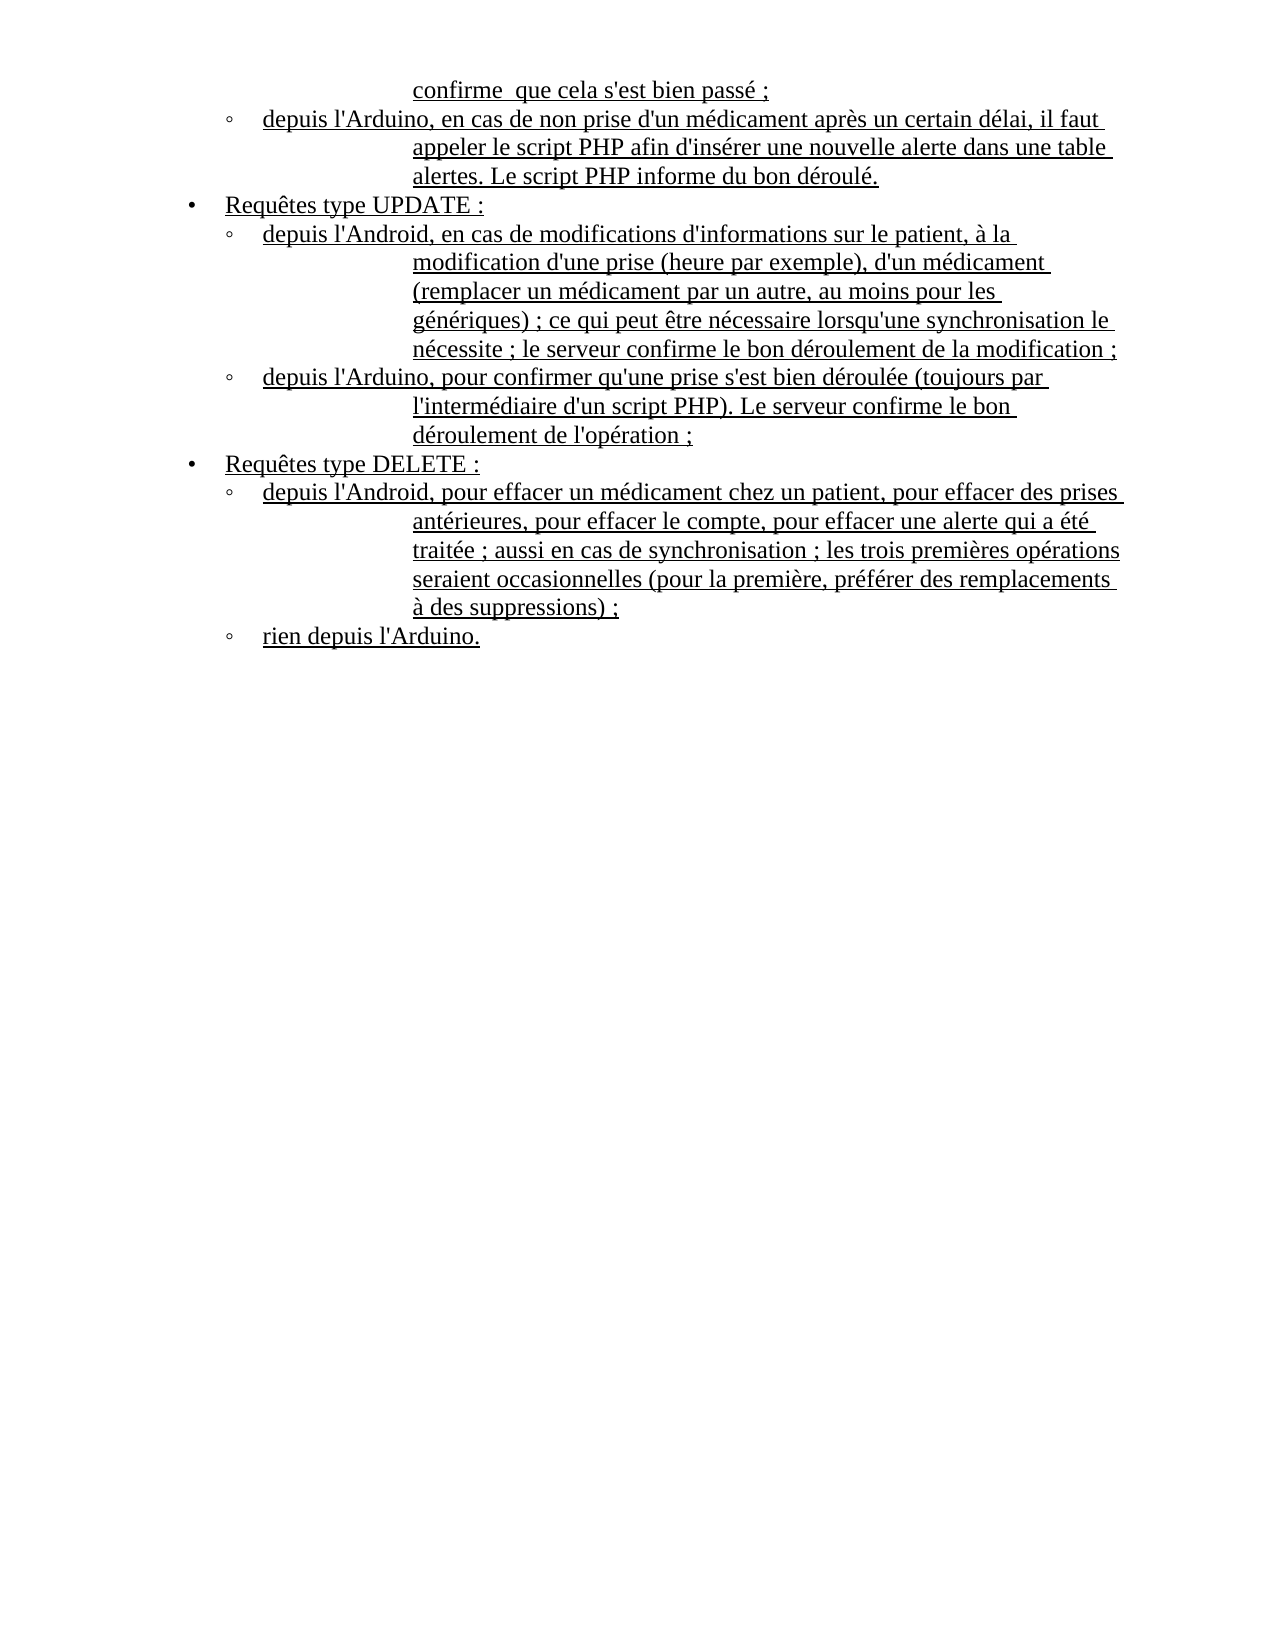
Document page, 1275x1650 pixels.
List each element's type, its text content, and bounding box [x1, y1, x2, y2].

list confirme que cela s'est bien passé ; [225, 75, 1125, 104]
list depuis l'Arduino, en cas de non prise d'un médicament après un certain délai, il faut appeler le script PHP afin d'insérer une nouvelle alerte dans une table alertes. Le script PHP informe du bon déroulé. [225, 104, 1125, 190]
list depuis l'Android, en cas de modifications d'informations sur le patient, à la modification d'une prise (heure par exemple), d'un médicament (remplacer un médicament par un autre, au moins pour les génériques) ; ce qui peut être nécessaire lorsqu'une synchronisation le nécessite ; le serveur confirme le bon déroulement de la modification ; [225, 219, 1125, 362]
list Requêtes type DELETE : [187, 449, 1125, 477]
list depuis l'Android, pour effacer un médicament chez un patient, pour effacer des prises antérieures, pour effacer le compte, pour effacer une alerte qui a été traitée ; aussi en cas de synchronisation ; les trois premières opérations seraient occasionnelles (pour la première, préférer des remplacements à des suppressions) ; [225, 477, 1125, 621]
list depuis l'Arduino, pour confirmer qu'une prise s'est bien déroulée (toujours par l'intermédiaire d'un script PHP). Le serveur confirme le bon déroulement de l'opération ; [225, 362, 1125, 449]
list rien depuis l'Arduino. [225, 621, 1125, 650]
list Requêtes type UPDATE : [187, 190, 1125, 219]
